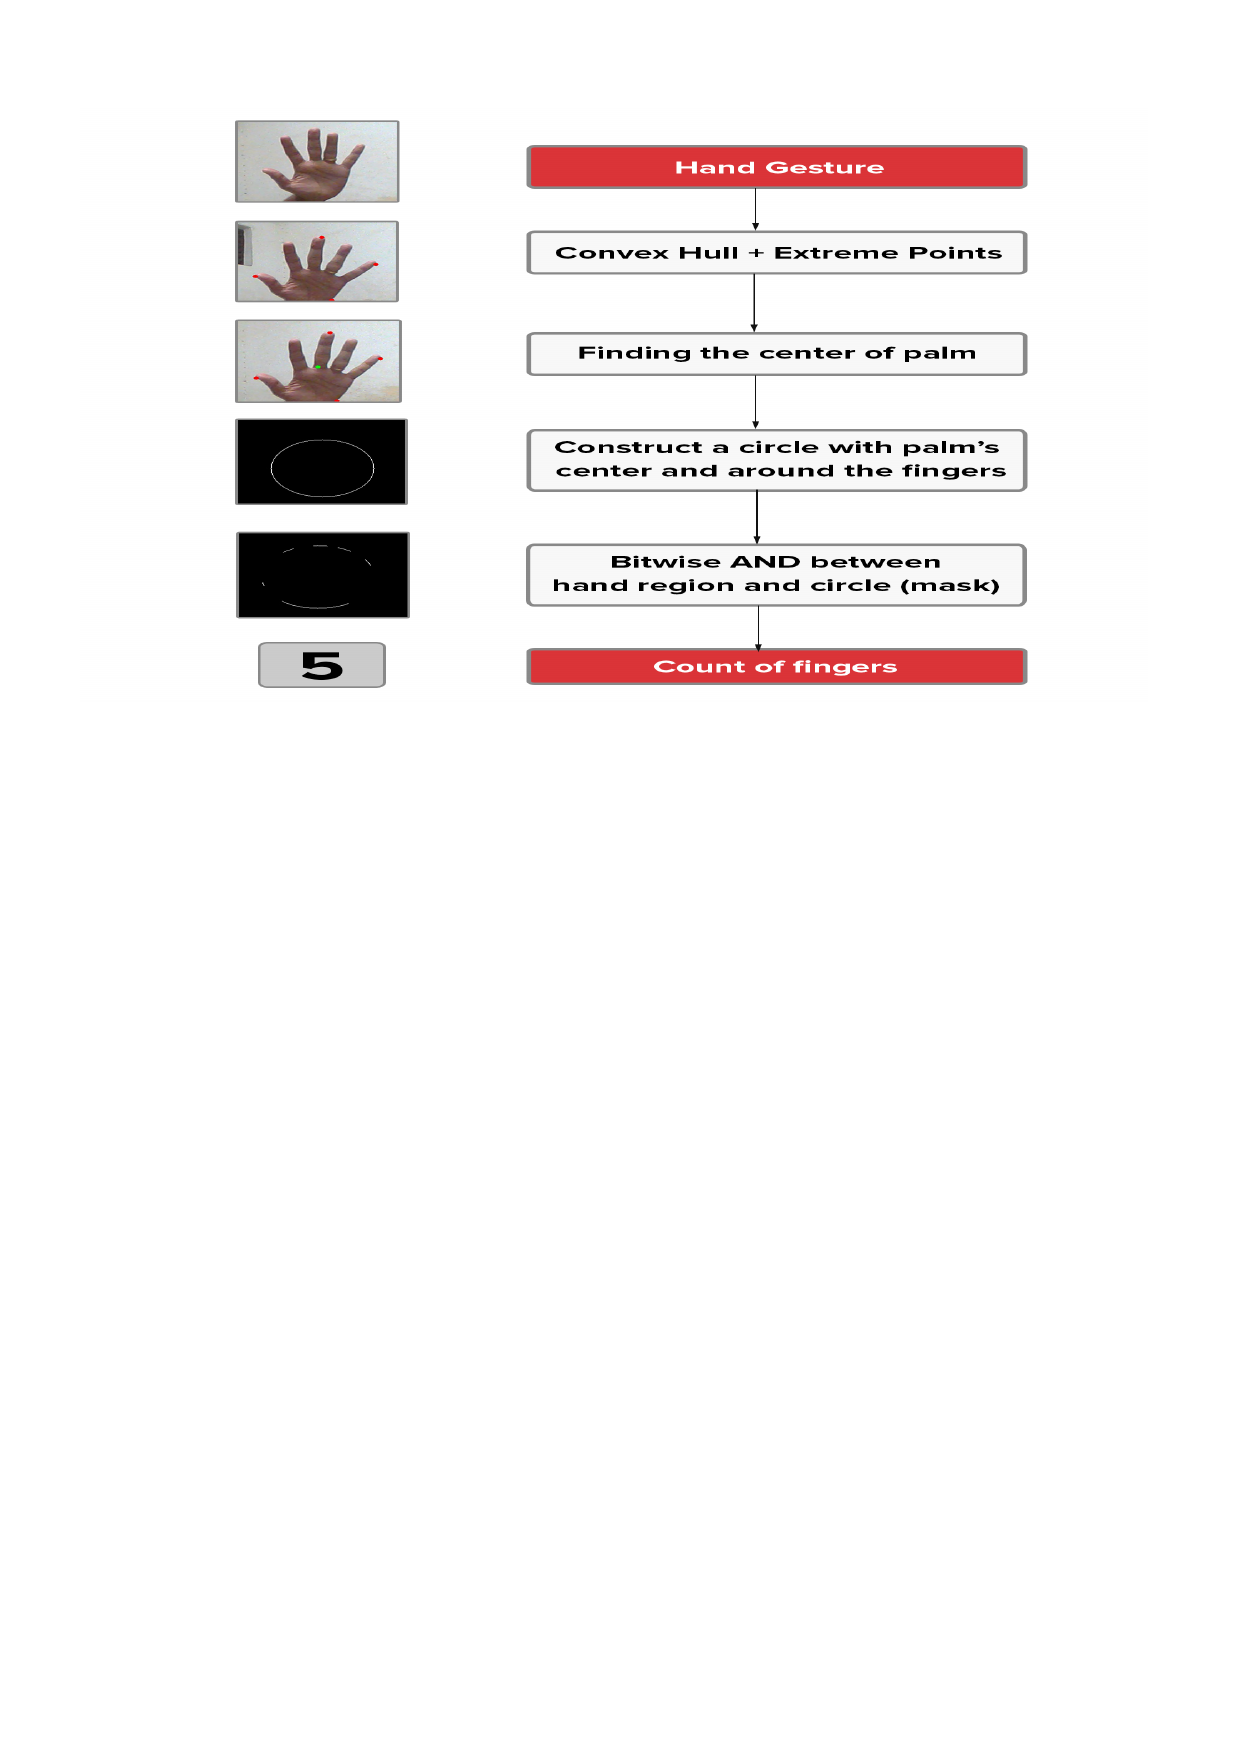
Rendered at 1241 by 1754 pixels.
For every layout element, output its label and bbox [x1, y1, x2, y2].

picture [79, 107, 1149, 702]
